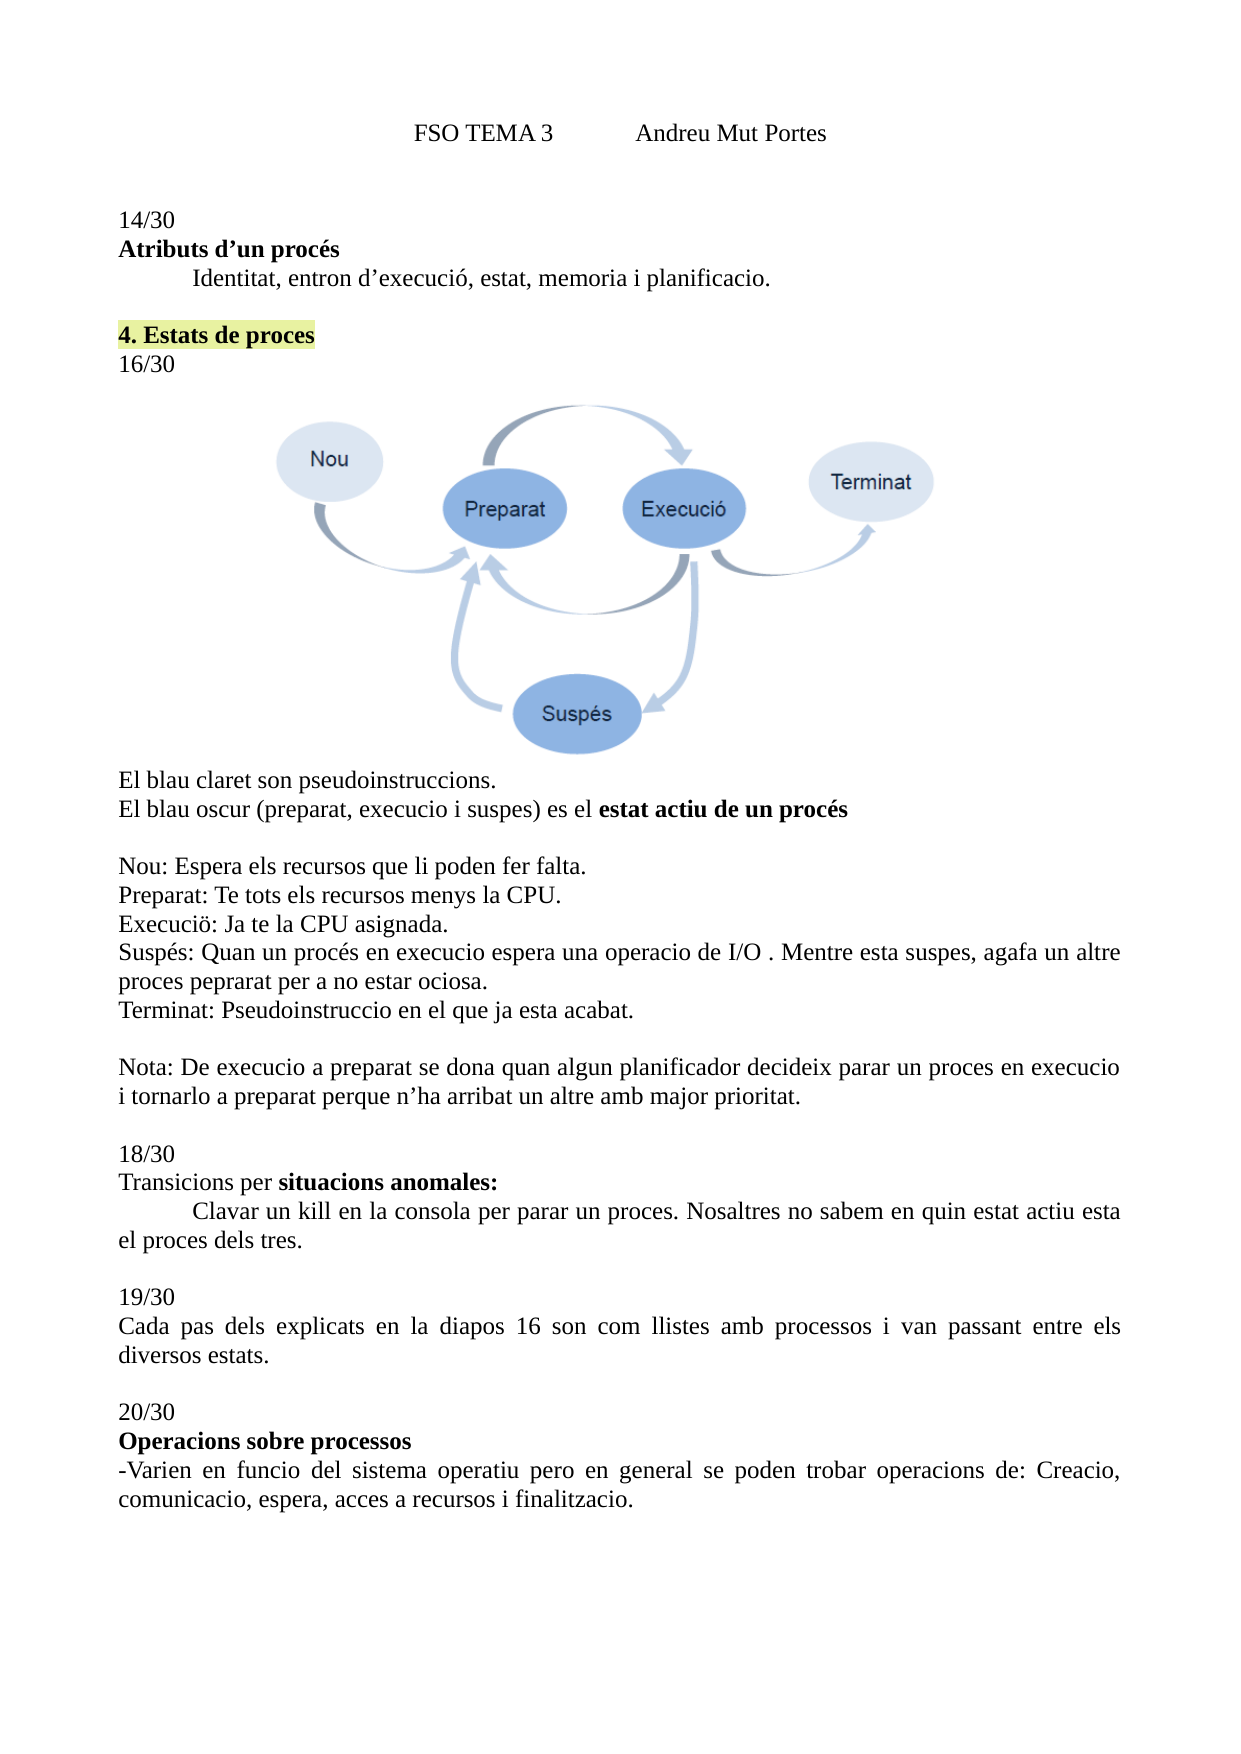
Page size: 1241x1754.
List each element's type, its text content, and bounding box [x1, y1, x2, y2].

text 14/30 [118, 205, 1122, 234]
text El blau claret son pseudoinstruccions. [118, 378, 1122, 794]
text Transicions per situacions anomales: [118, 1167, 1122, 1196]
text Preparat: Te tots els recursos menys la CPU. [118, 880, 1122, 909]
text 19/30 [118, 1282, 1122, 1311]
text Operacions sobre processos [118, 1426, 1122, 1455]
text Execuciö: Ja te la CPU asignada. [118, 909, 1122, 937]
text Suspés: Quan un procés en execucio espera una operacio de I/O . Mentre esta suspes, agafa un altre proces peprarat per a no estar ociosa. [118, 937, 1122, 995]
text 4. Estats de proces [118, 320, 1122, 349]
text Nota: De execucio a preparat se dona quan algun planificador decideix parar un proces en execucio i tornarlo a preparat perque n’ha arribat un altre amb major prioritat. [118, 1052, 1122, 1110]
picture [261, 387, 952, 765]
text -Varien en funcio del sistema operatiu pero en general se poden trobar operacions de: Creacio, comunicacio, espera, acces a recursos i finalitzacio. [118, 1455, 1122, 1512]
text 20/30 [118, 1397, 1122, 1426]
text Clavar un kill en la consola per parar un proces. Nosaltres no sabem en quin estat actiu esta el proces dels tres. [118, 1196, 1122, 1254]
text Identitat, entron d’execució, estat, memoria i planificacio. [118, 263, 1122, 291]
text Nou: Espera els recursos que li poden fer falta. [118, 851, 1122, 880]
text 18/30 [118, 1139, 1122, 1167]
text Terminat: Pseudoinstruccio en el que ja esta acabat. [118, 995, 1122, 1024]
text Cada pas dels explicats en la diapos 16 son com llistes amb processos i van passant entre els diversos estats. [118, 1311, 1122, 1369]
text El blau oscur (preparat, execucio i suspes) es el estat actiu de un procés [118, 794, 1122, 822]
text Atributs d’un procés [118, 234, 1122, 263]
text 16/30 [118, 349, 1122, 378]
